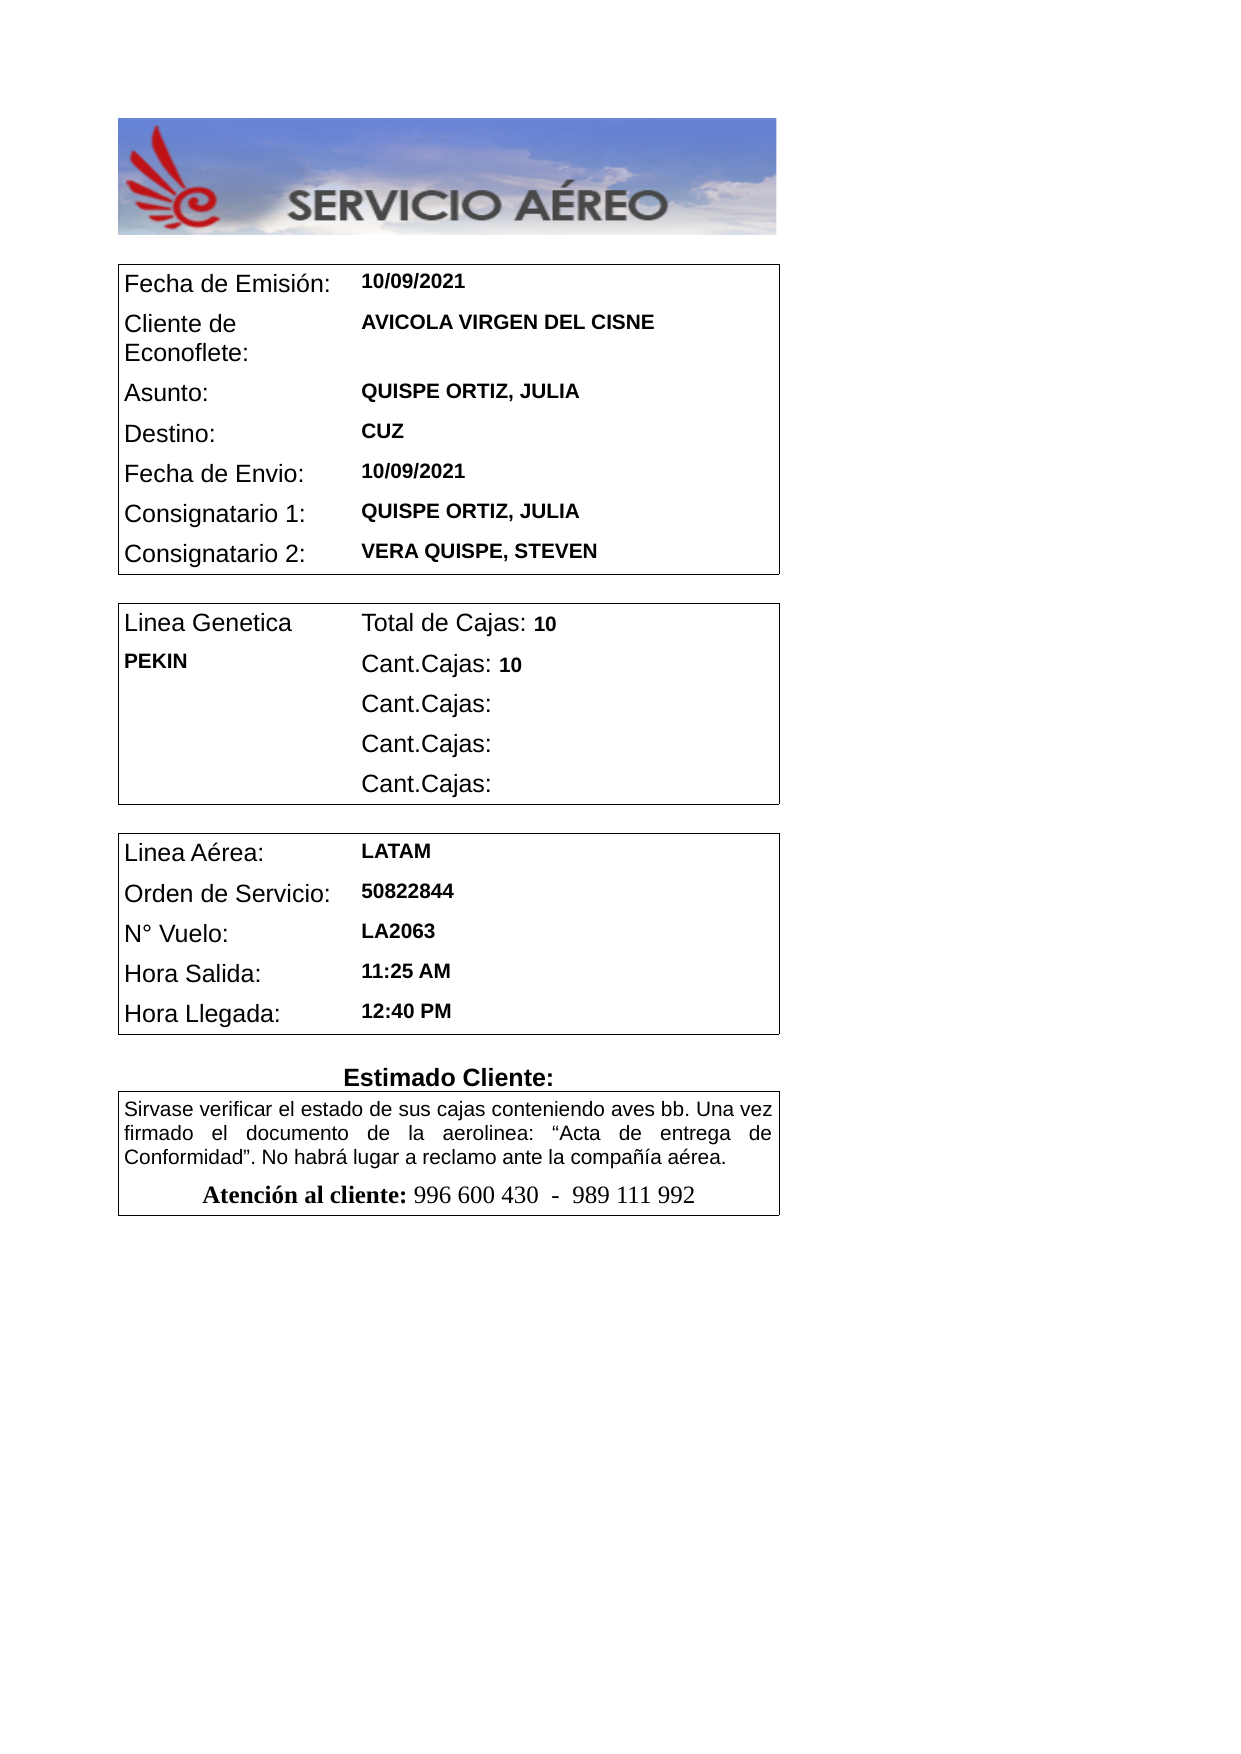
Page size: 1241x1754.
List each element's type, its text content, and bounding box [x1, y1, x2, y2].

table_cell VERA QUISPE, STEVEN [356, 534, 779, 574]
table_cell Asunto: [119, 373, 356, 413]
table_cell Sirvase verificar el estado de sus cajas conteniendo aves bb. Una vez firmado el documento de la aerolinea: “Acta de entrega de Conformidad”. No habrá lugar a reclamo ante la compañía aérea. [119, 1092, 779, 1175]
table_cell Consignatario 2: [119, 534, 356, 574]
table_cell PEKIN [119, 643, 356, 683]
table_cell Linea Genetica [119, 604, 356, 643]
table_cell Cant.Cajas: [356, 764, 779, 804]
table_cell Fecha de Envio: [119, 453, 356, 493]
table_cell [118, 805, 356, 833]
table_cell Cliente de Econoflete: [119, 304, 356, 373]
table_cell Estimado Cliente: [118, 1035, 779, 1091]
table_cell Total de Cajas: 10 [356, 604, 779, 643]
table_cell Linea Aérea: [119, 834, 356, 873]
table_cell 50822844 [356, 873, 779, 913]
table_cell 11:25 AM [356, 953, 779, 993]
table_cell Destino: [119, 413, 356, 453]
table_cell Cant.Cajas: [356, 683, 779, 723]
table_cell Atención al cliente: 996 600 430 - 989 111 992 [119, 1175, 779, 1215]
table_cell 10/09/2021 [356, 453, 779, 493]
table_cell Cant.Cajas: [356, 723, 779, 763]
table_cell N° Vuelo: [119, 913, 356, 953]
table_header 10/09/2021 [356, 265, 779, 304]
table_cell Hora Salida: [119, 953, 356, 993]
table_cell LA2063 [356, 913, 779, 953]
table_cell Hora Llegada: [119, 994, 356, 1034]
table_cell CUZ [356, 413, 779, 453]
table_cell Consignatario 1: [119, 493, 356, 533]
table_cell [119, 683, 356, 723]
table_cell Orden de Servicio: [119, 873, 356, 913]
table_cell [356, 575, 779, 603]
table_cell QUISPE ORTIZ, JULIA [356, 373, 779, 413]
table_cell Cant.Cajas: 10 [356, 643, 779, 683]
table_cell LATAM [356, 834, 779, 873]
table_cell QUISPE ORTIZ, JULIA [356, 493, 779, 533]
table_cell [356, 805, 779, 833]
table_cell [119, 764, 356, 804]
table_cell AVICOLA VIRGEN DEL CISNE [356, 304, 779, 373]
table_cell 12:40 PM [356, 994, 779, 1034]
table_header Fecha de Emisión: [119, 265, 356, 304]
table_cell [118, 575, 356, 603]
picture [118, 118, 777, 235]
table_cell [119, 723, 356, 763]
